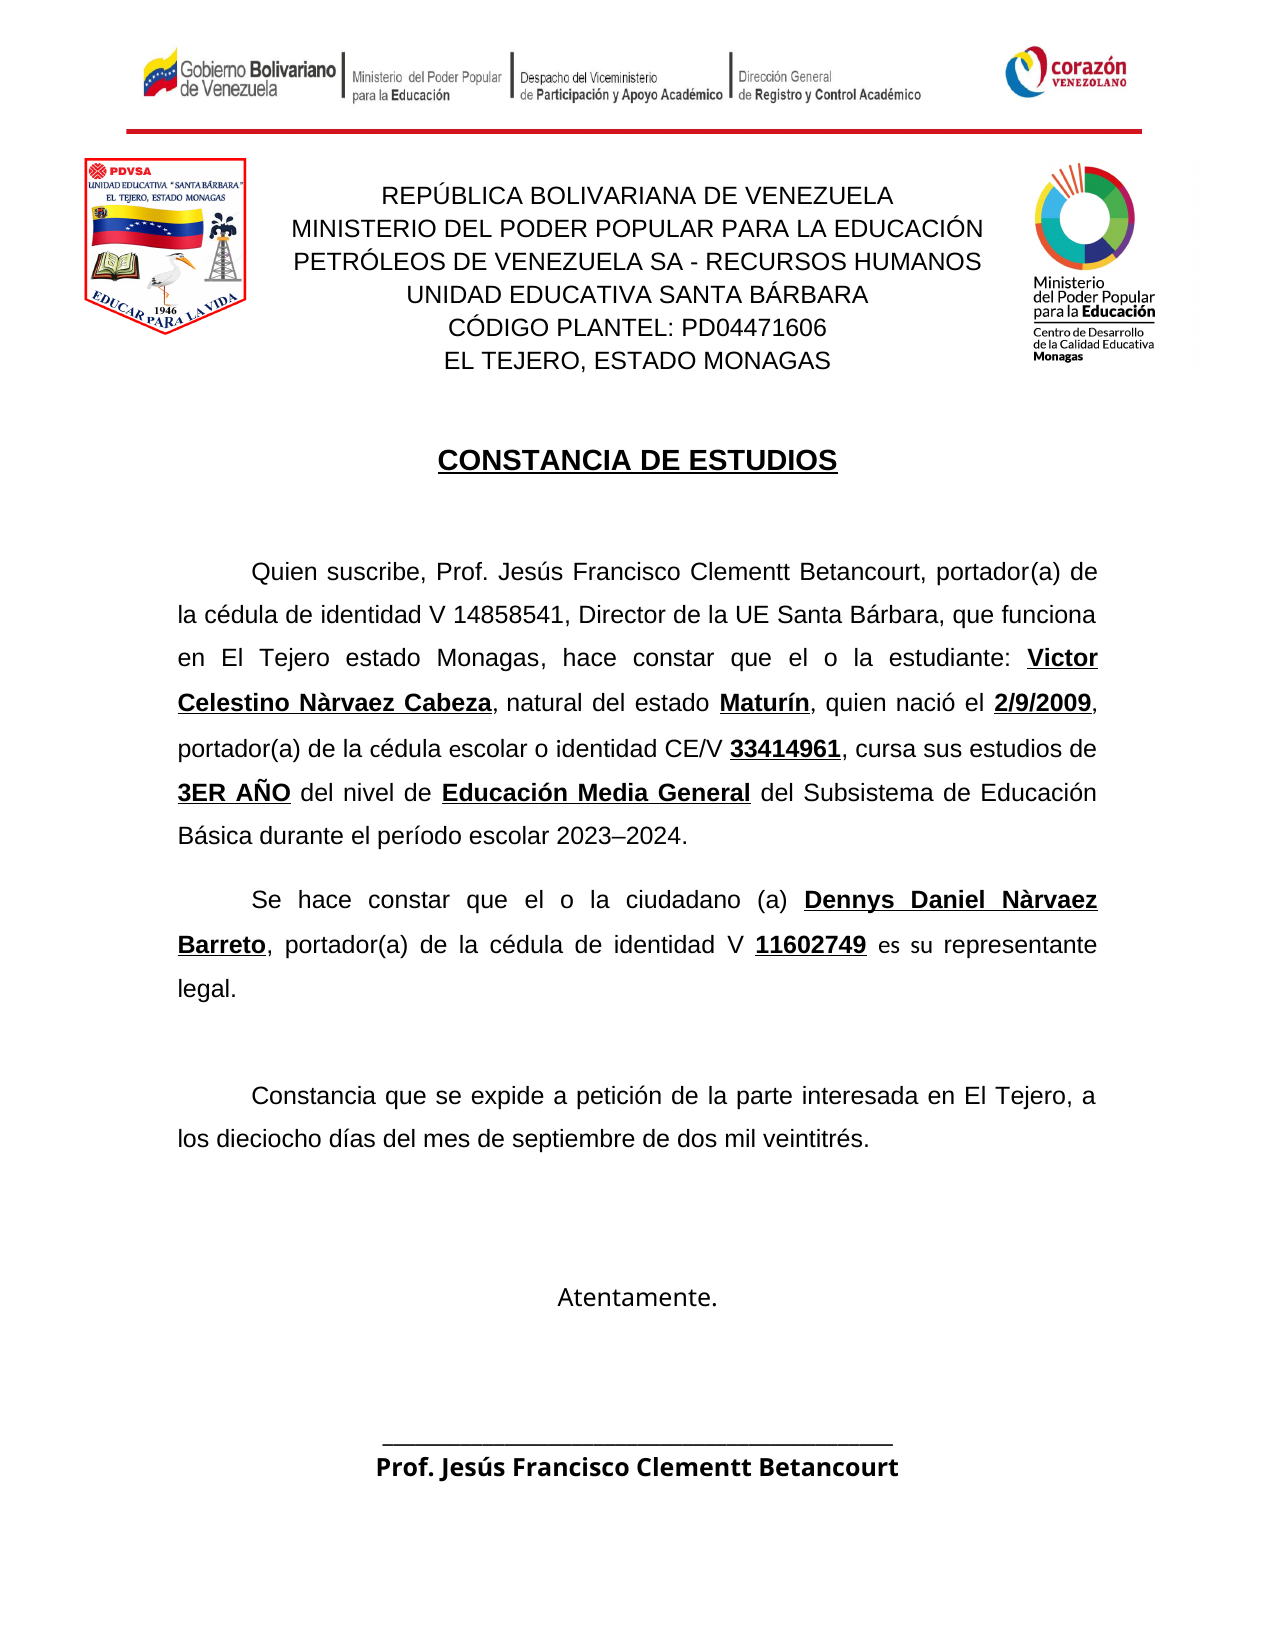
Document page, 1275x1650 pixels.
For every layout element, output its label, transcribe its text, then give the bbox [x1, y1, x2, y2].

text UNIDAD EDUCATIVA SANTA BÁRBARA [252, 280, 978, 308]
picture [978, 153, 1200, 377]
text EL TEJERO, ESTADO MONAGAS [177, 346, 978, 374]
text Atentamente. [177, 1279, 1098, 1313]
subtitle CONSTANCIA DE ESTUDIOS [177, 443, 1098, 476]
text Se hace constar que el o la ciudadano (a) Dennys Daniel Nàrvaez Barreto, portador(a) de la cédula de identidad V 11602749 es su representante legal. [177, 885, 1098, 1002]
subtitle PETRÓLEOS DE VENEZUELA SA - RECURSOS HUMANOS [252, 247, 978, 275]
text Quien suscribe, Prof. Jesús Francisco Clementt Betancourt, portador(a) de la cédula de identidad V 14858541, Director de la UE Santa Bárbara, que funciona en El Tejero estado Monagas, hace constar que el o la estudiante: Victor Celestino Nàrvaez Cabeza, natural del estado Maturín, quien nació el 2/9/2009, portador(a) de la cédula escolar o identidad CE/V 33414961, cursa sus estudios de 3ER AÑO del nivel de Educación Media General del Subsistema de Educación Básica durante el período escolar 2023–2024. [177, 557, 1098, 849]
picture [79, 158, 252, 335]
text ______________________________________________ [177, 1416, 1098, 1450]
text Prof. Jesús Francisco Clementt Betancourt [177, 1450, 1098, 1484]
subtitle MINISTERIO DEL PODER POPULAR PARA LA EDUCACIÓN [252, 214, 978, 242]
picture [126, 11, 1142, 134]
text Constancia que se expide a petición de la parte interesada en El Tejero, a los dieciocho días del mes de septiembre de dos mil veintitrés. [177, 1081, 1098, 1153]
subtitle REPÚBLICA BOLIVARIANA DE VENEZUELA [252, 181, 978, 209]
text CÓDIGO PLANTEL: PD04471606 [177, 313, 978, 341]
